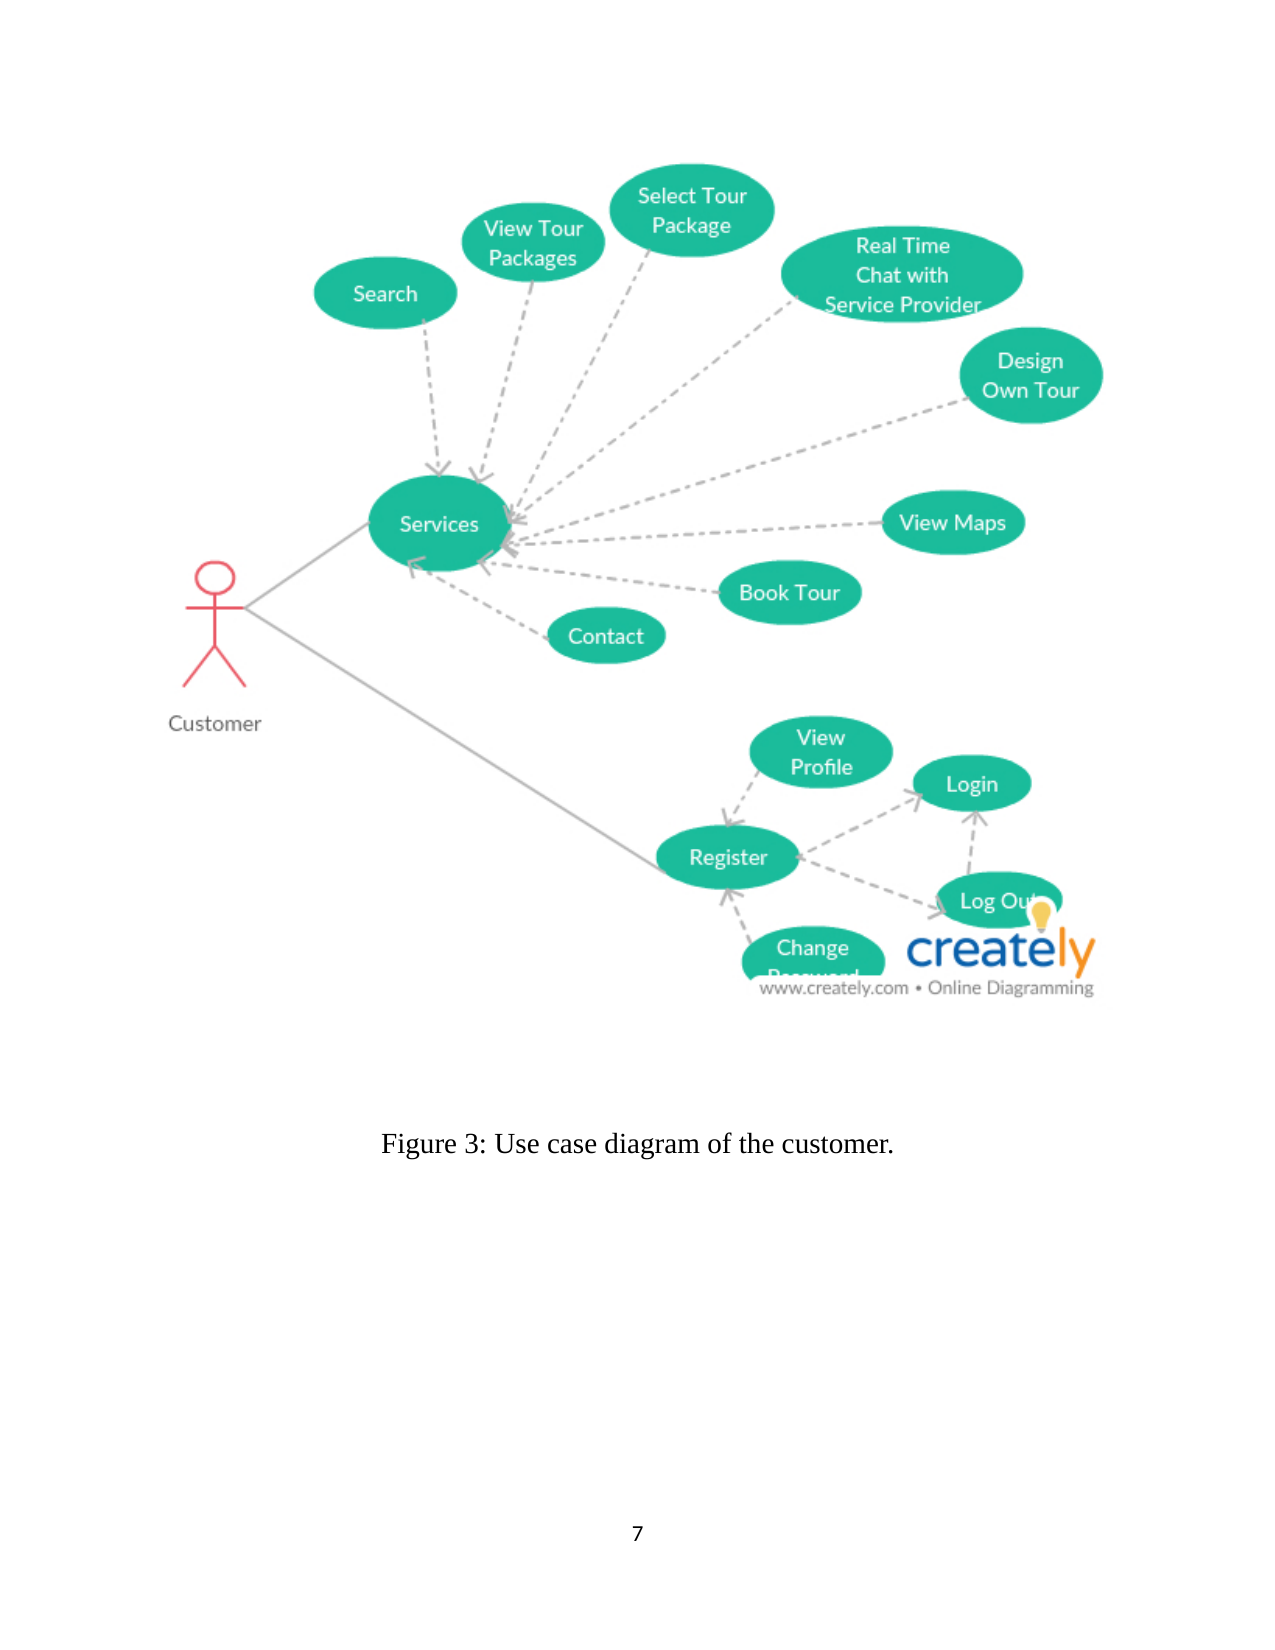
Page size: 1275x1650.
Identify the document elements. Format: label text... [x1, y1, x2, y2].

text Figure 3: Use case diagram of the customer. [150, 1127, 1125, 1160]
picture [159, 150, 1116, 1013]
